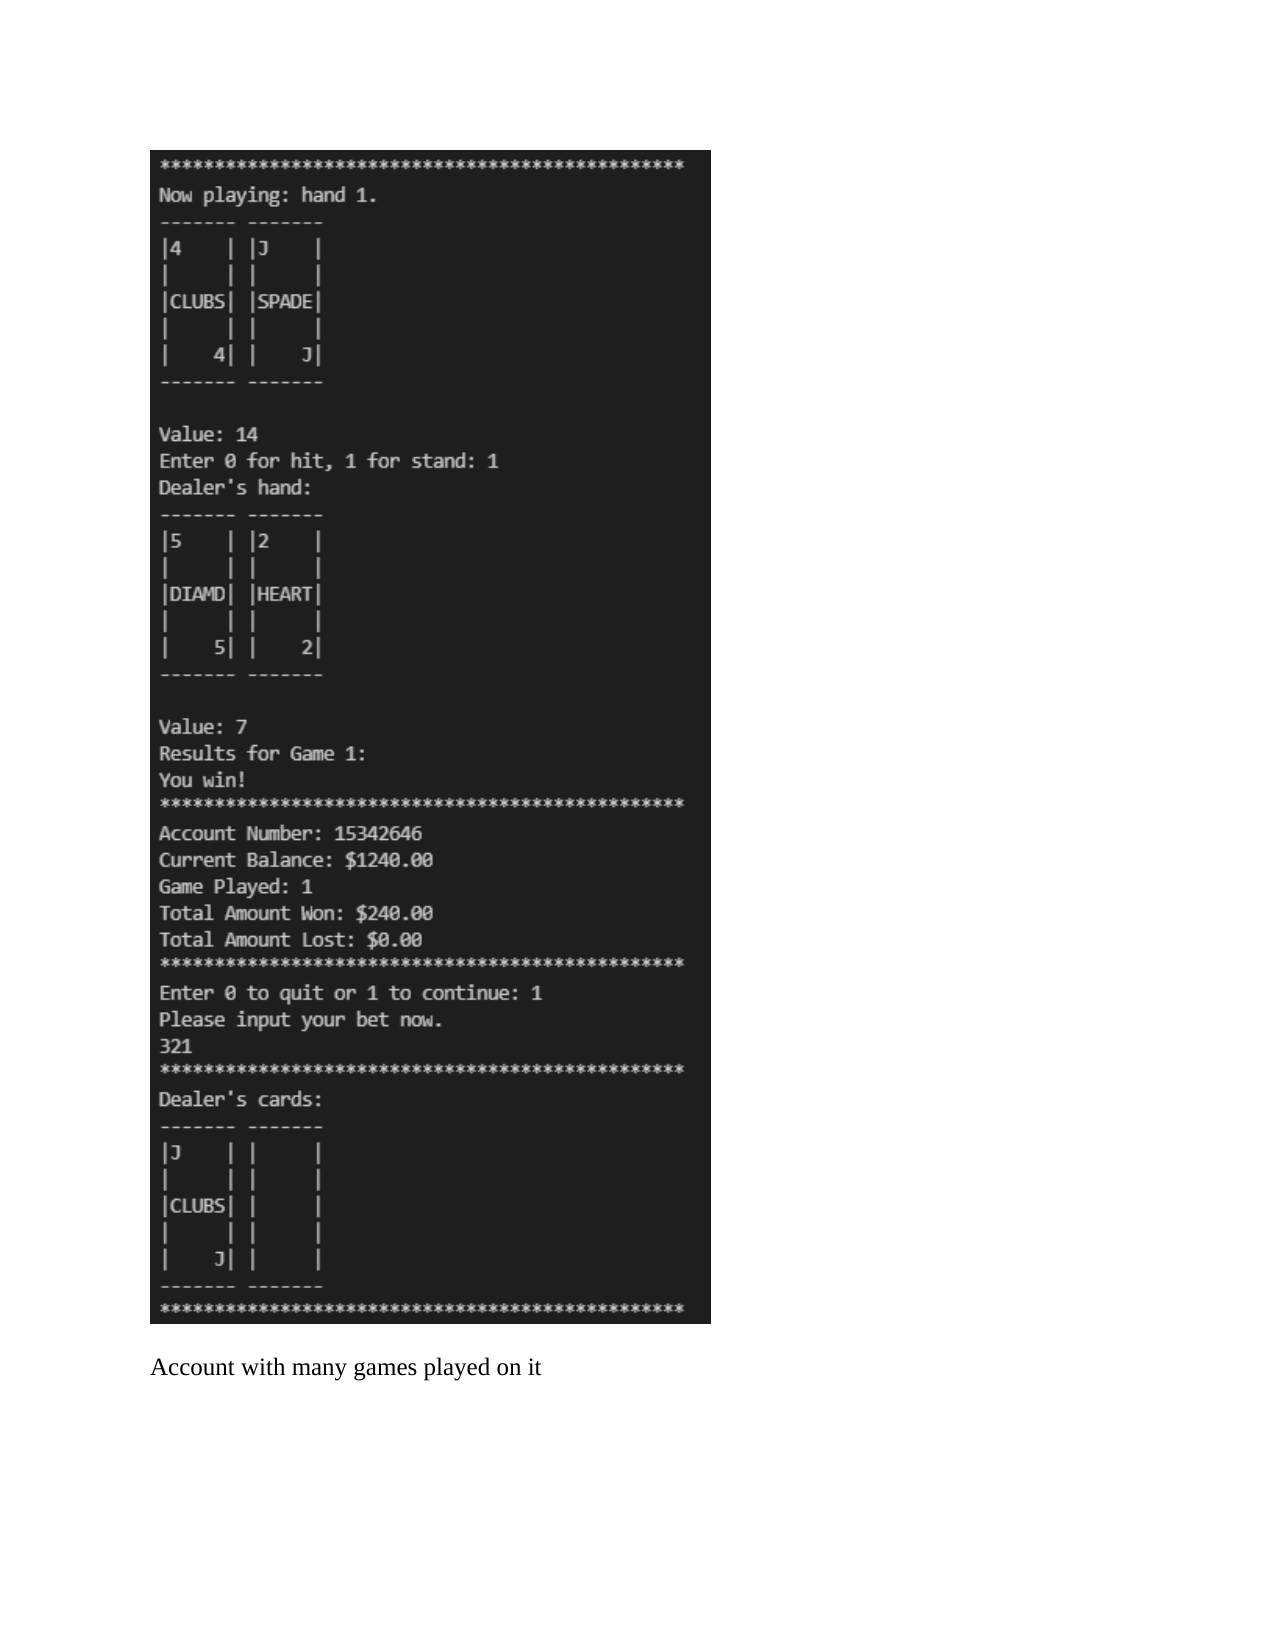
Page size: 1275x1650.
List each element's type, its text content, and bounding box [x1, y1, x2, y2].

picture [150, 150, 711, 1324]
text Account with many games played on it [150, 1352, 1125, 1381]
